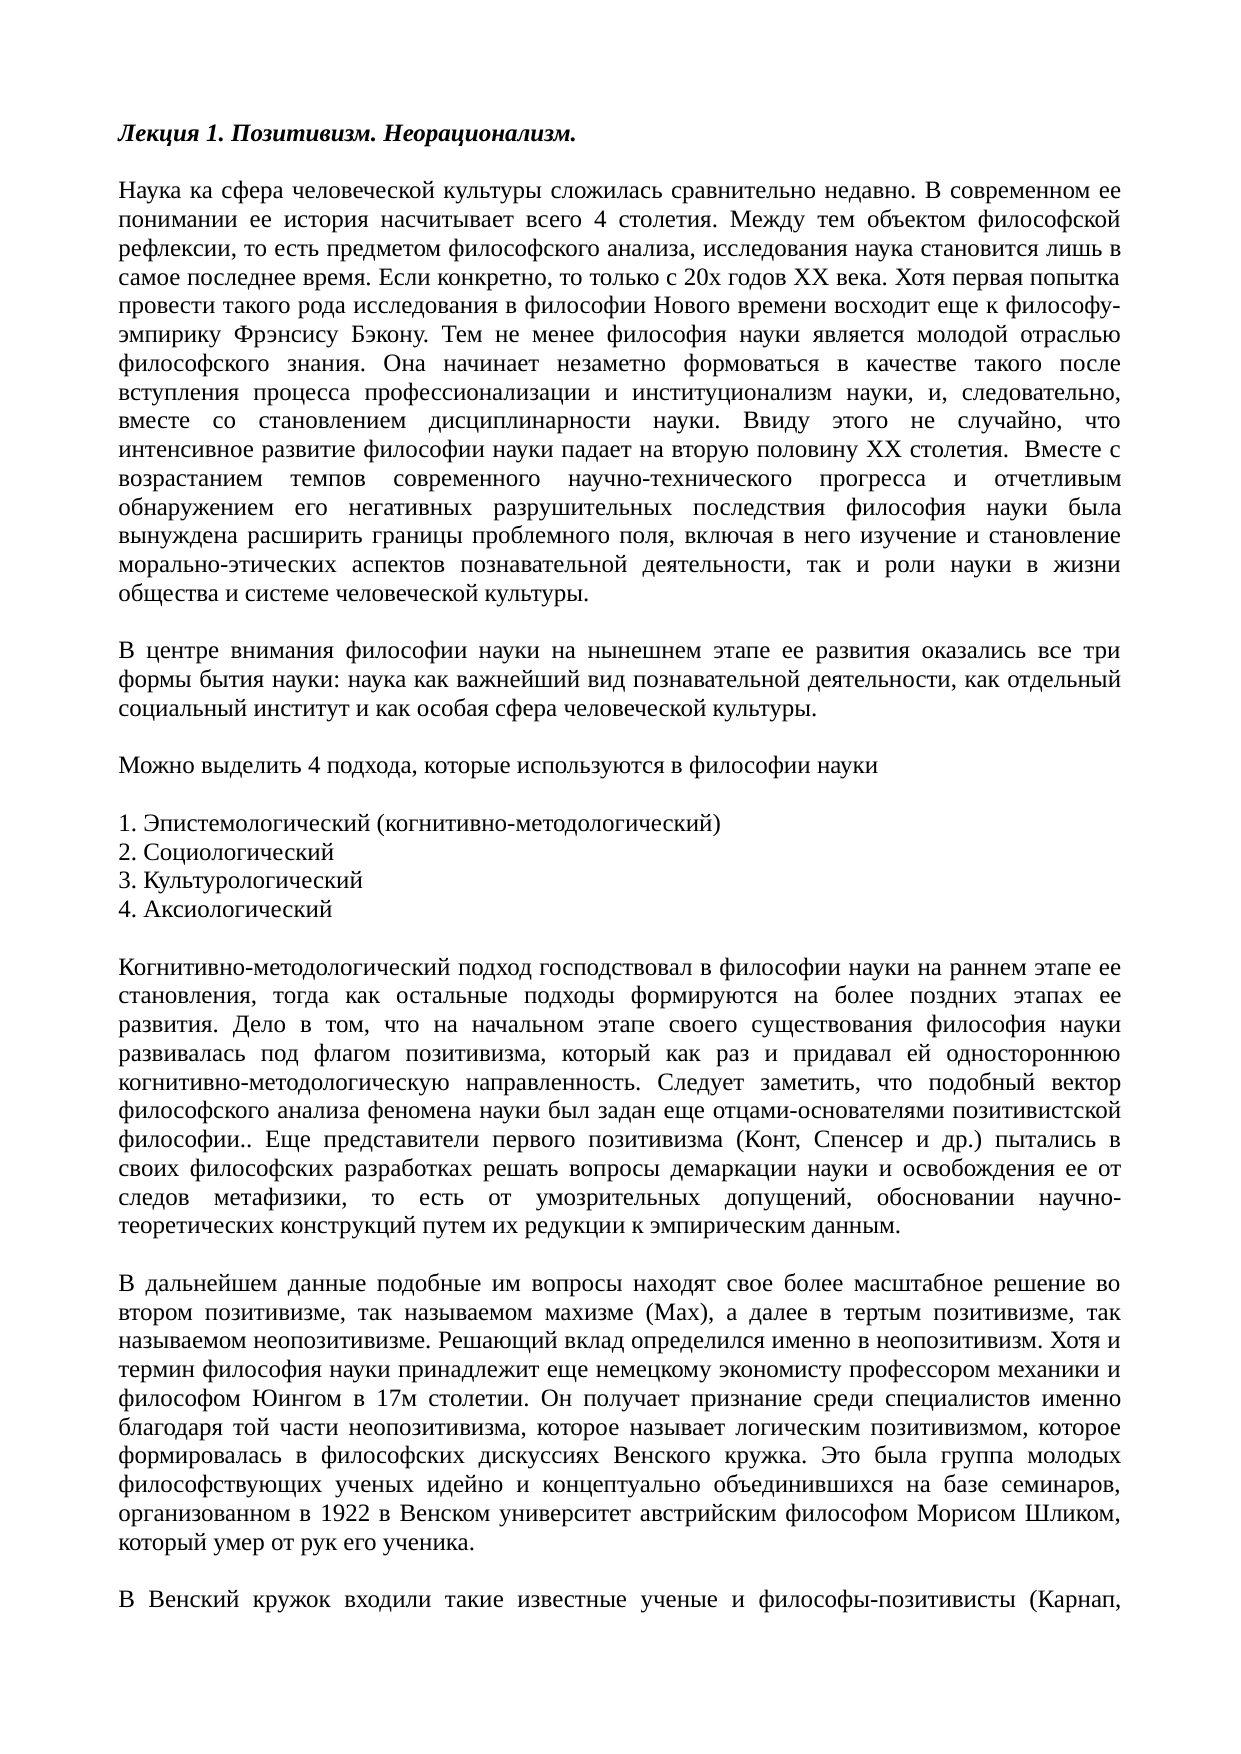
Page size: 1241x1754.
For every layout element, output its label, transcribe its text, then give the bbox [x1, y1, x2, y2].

text 4. Аксиологический [118, 894, 1122, 923]
text Наука ка сфера человеческой культуры сложилась сравнительно недавно. В современном ее понимании ее история насчитывает всего 4 столетия. Между тем объектом философской рефлексии, то есть предметом философского анализа, исследования наука становится лишь в самое последнее время. Если конкретно, то только с 20х годов ХХ века. Хотя первая попытка провести такого рода исследования в философии Нового времени восходит еще к философу-эмпирику Фрэнсису Бэкону. Тем не менее философия науки является молодой отраслью философского знания. Она начинает незаметно формоваться в качестве такого после вступления процесса профессионализации и институционализм науки, и, следовательно, вместе со становлением дисциплинарности науки. Ввиду этого не случайно, что интенсивное развитие философии науки падает на вторую половину ХХ столетия. Вместе с возрастанием темпов современного научно-технического прогресса и отчетливым обнаружением его негативных разрушительных последствия философия науки была вынуждена расширить границы проблемного поля, включая в него изучение и становление морально-этических аспектов познавательной деятельности, так и роли науки в жизни общества и системе человеческой культуры. [118, 176, 1122, 607]
text 3. Культурологический [118, 866, 1122, 894]
text В центре внимания философии науки на нынешнем этапе ее развития оказались все три формы бытия науки: наука как важнейший вид познавательной деятельности, как отдельный социальный институт и как особая сфера человеческой культуры. [118, 636, 1122, 722]
text В Венский кружок входили такие известные ученые и философы-позитивисты (Карнап, [118, 1584, 1122, 1613]
text Можно выделить 4 подхода, которые используются в философии науки [118, 751, 1122, 779]
text Лекция 1. Позитивизм. Неорационализм. [118, 118, 1122, 147]
text В дальнейшем данные подобные им вопросы находят свое более масштабное решение во втором позитивизме, так называемом махизме (Мах), а далее в тертым позитивизме, так называемом неопозитивизме. Решающий вклад определился именно в неопозитивизм. Хотя и термин философия науки принадлежит еще немецкому экономисту профессором механики и философом Юингом в 17м столетии. Он получает признание среди специалистов именно благодаря той части неопозитивизма, которое называет логическим позитивизмом, которое формировалась в философских дискуссиях Венского кружка. Это была группа молодых философствующих ученых идейно и концептуально объединившихся на базе семинаров, организованном в 1922 в Венском университет австрийским философом Морисом Шликом, который умер от рук его ученика. [118, 1268, 1122, 1556]
text Когнитивно-методологический подход господствовал в философии науки на раннем этапе ее становления, тогда как остальные подходы формируются на более поздних этапах ее развития. Дело в том, что на начальном этапе своего существования философия науки развивалась под флагом позитивизма, который как раз и придавал ей одностороннюю когнитивно-методологическую направленность. Следует заметить, что подобный вектор философского анализа феномена науки был задан еще отцами-основателями позитивистской философии.. Еще представители первого позитивизма (Конт, Спенсер и др.) пытались в своих философских разработках решать вопросы демаркации науки и освобождения ее от следов метафизики, то есть от умозрительных допущений, обосновании научно-теоретических конструкций путем их редукции к эмпирическим данным. [118, 952, 1122, 1239]
text 2. Социологический [118, 837, 1122, 866]
text 1. Эпистемологический (когнитивно-методологический) [118, 808, 1122, 837]
